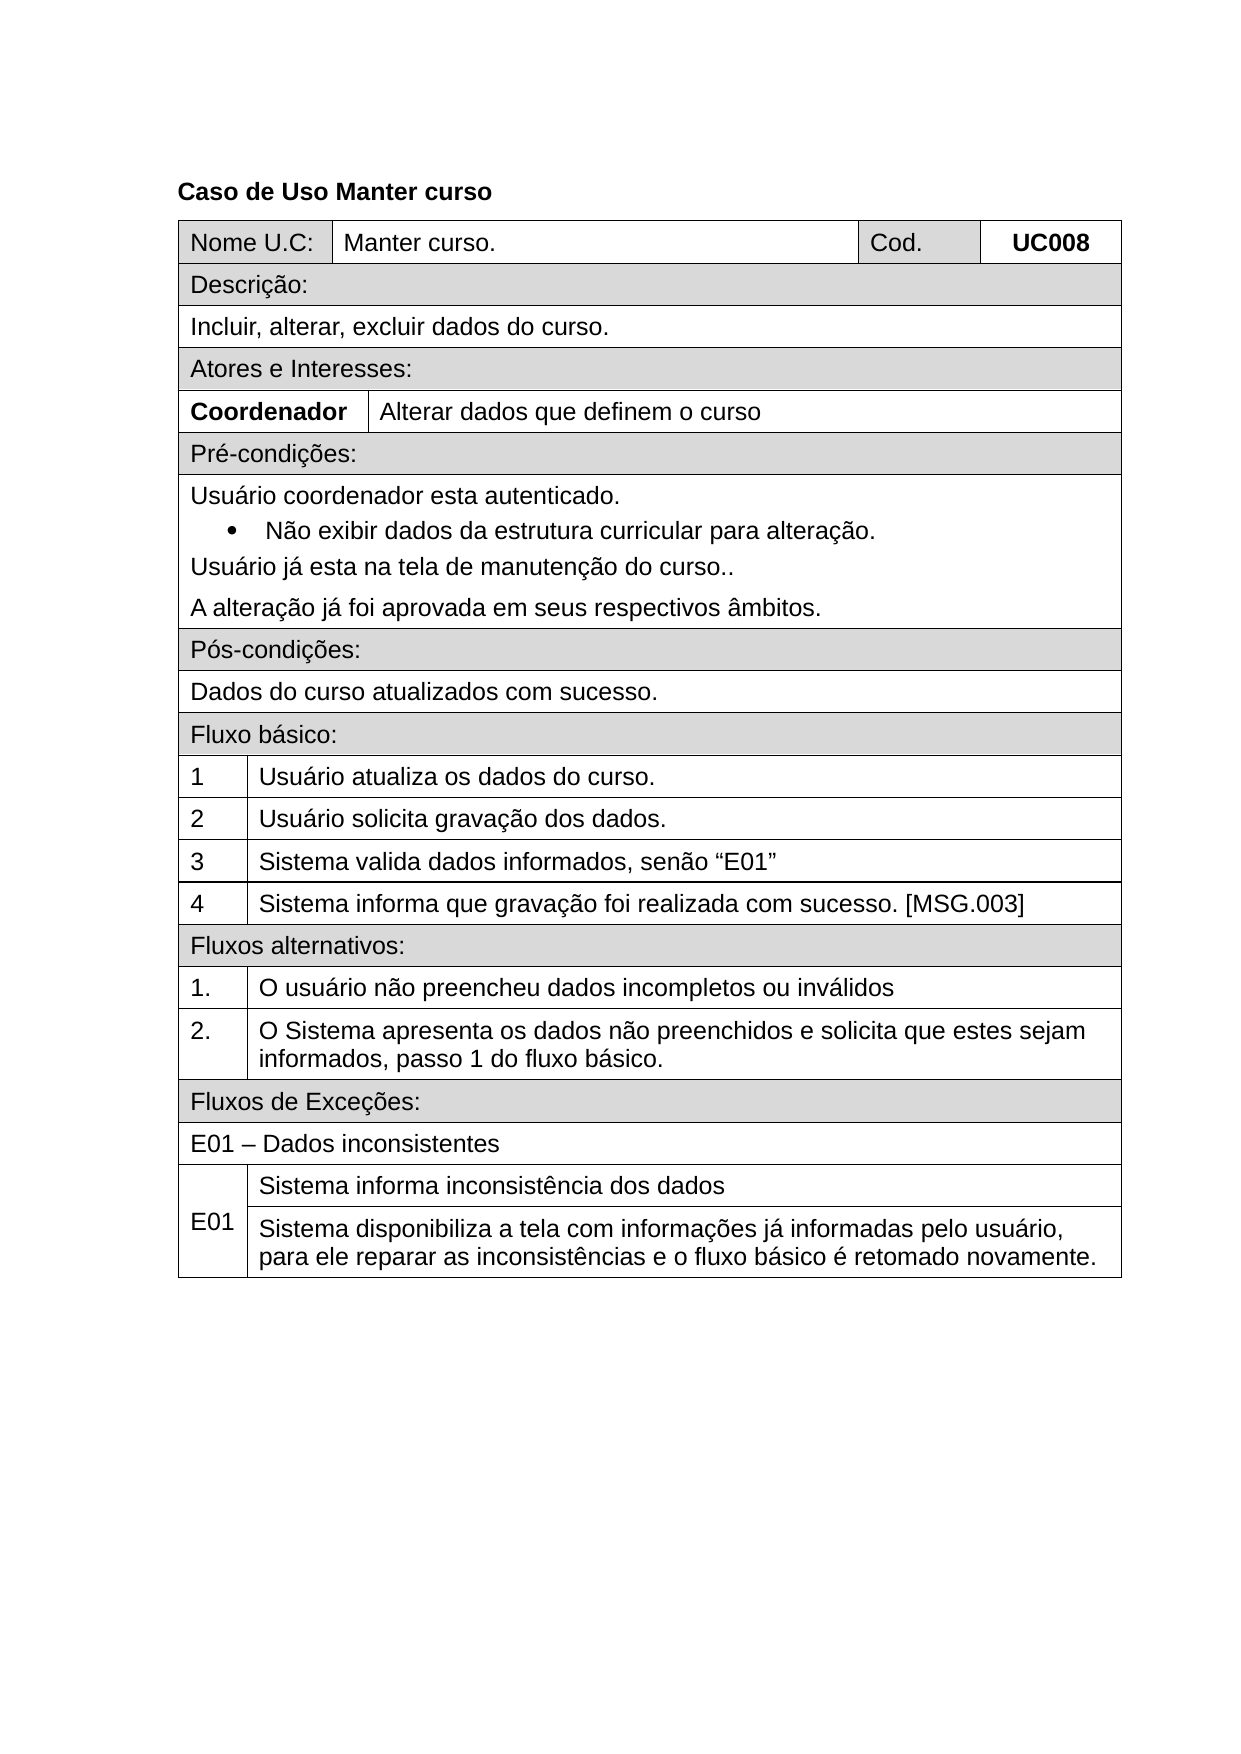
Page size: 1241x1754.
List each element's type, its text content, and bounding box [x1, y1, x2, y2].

table_header Manter curso. [333, 221, 858, 263]
table_cell E01 [179, 1165, 247, 1277]
table_cell Sistema disponibiliza a tela com informações já informadas pelo usuário, para ele reparar as inconsistências e o fluxo básico é retomado novamente. [248, 1207, 1121, 1277]
table_cell O usuário não preencheu dados incompletos ou inválidos [248, 967, 1121, 1008]
table_cell Dados do curso atualizados com sucesso. [179, 671, 1121, 712]
table_cell Descrição: [179, 264, 1121, 305]
table_cell Sistema informa inconsistência dos dados [248, 1165, 1121, 1206]
table_cell E01 – Dados inconsistentes [179, 1123, 1121, 1164]
table_header UC008 [981, 221, 1121, 263]
table_cell 2. [179, 1009, 247, 1079]
table_cell Usuário atualiza os dados do curso. [248, 756, 1121, 797]
table_cell Atores e Interesses: [179, 348, 1121, 389]
table_cell Coordenador [179, 391, 368, 432]
table_cell O Sistema apresenta os dados não preenchidos e solicita que estes sejam informados, passo 1 do fluxo básico. [248, 1009, 1121, 1079]
table_cell Pré-condições: [179, 433, 1121, 474]
table_cell Fluxos alternativos: [179, 925, 1121, 966]
table_cell Sistema informa que gravação foi realizada com sucesso. [MSG.003] [248, 883, 1121, 924]
table_header Nome U.C: [179, 221, 332, 263]
table_cell 3 [179, 840, 247, 881]
subtitle Caso de Uso Manter curso [177, 177, 1122, 206]
table_cell Incluir, alterar, excluir dados do curso. [179, 306, 1121, 347]
table_cell 1 [179, 756, 247, 797]
table_cell 1. [179, 967, 247, 1008]
table_cell Alterar dados que definem o curso [369, 391, 1121, 432]
table_header Cod. [859, 221, 980, 263]
table_cell Fluxos de Exceções: [179, 1080, 1121, 1122]
table_cell Fluxo básico: [179, 713, 1121, 754]
table_cell 4 [179, 883, 247, 924]
table_cell Pós-condições: [179, 629, 1121, 670]
table_cell Usuário coordenador esta autenticado. Não exibir dados da estrutura curricular para alteração. Usuário já esta na tela de manutenção do curso.. A alteração já foi aprovada em seus respectivos âmbitos. [179, 475, 1121, 628]
table_cell Sistema valida dados informados, senão “E01” [248, 840, 1121, 881]
table_cell 2 [179, 798, 247, 839]
table_cell Usuário solicita gravação dos dados. [248, 798, 1121, 839]
